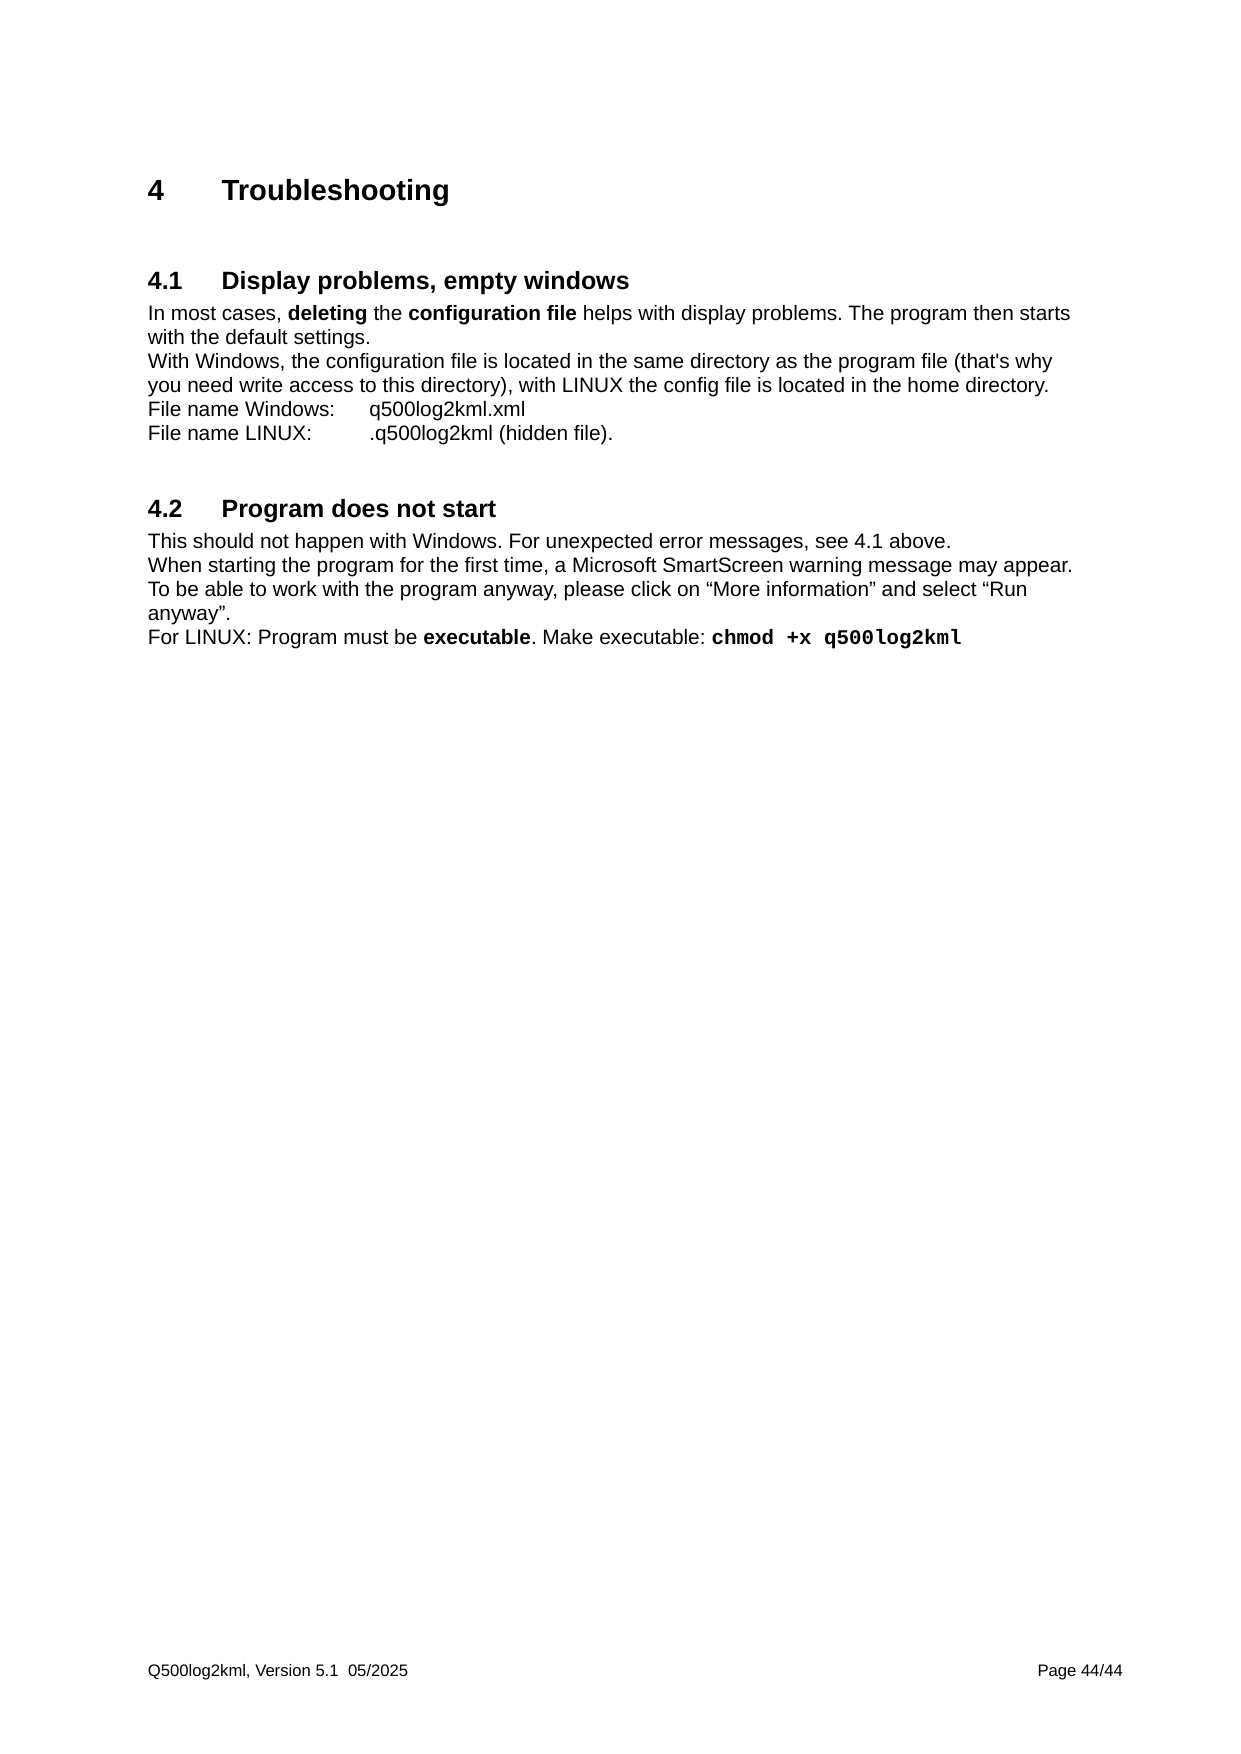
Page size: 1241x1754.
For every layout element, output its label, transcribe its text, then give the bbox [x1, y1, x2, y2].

text For LINUX: Program must be executable. Make executable: chmod +x q500log2kml [148, 625, 1093, 651]
text File name LINUX: .q500log2kml (hidden file). [148, 421, 1093, 445]
text This should not happen with Windows. For unexpected error messages, see 4.1 above. [148, 529, 1093, 553]
subtitle Troubleshooting [148, 173, 1093, 206]
text File name Windows: q500log2kml.xml [148, 397, 1093, 421]
text With Windows, the configuration file is located in the same directory as the program file (that's why you need write access to this directory), with LINUX the config file is located in the home directory. [148, 349, 1093, 397]
text In most cases, deleting the configuration file helps with display problems. The program then starts with the default settings. [148, 301, 1093, 349]
text When starting the program for the first time, a Microsoft SmartScreen warning message may appear. To be able to work with the program anyway, please click on “More information” and select “Run anyway”. [148, 553, 1093, 625]
subtitle Display problems, empty windows [148, 266, 1093, 295]
subtitle Program does not start [148, 494, 1093, 523]
